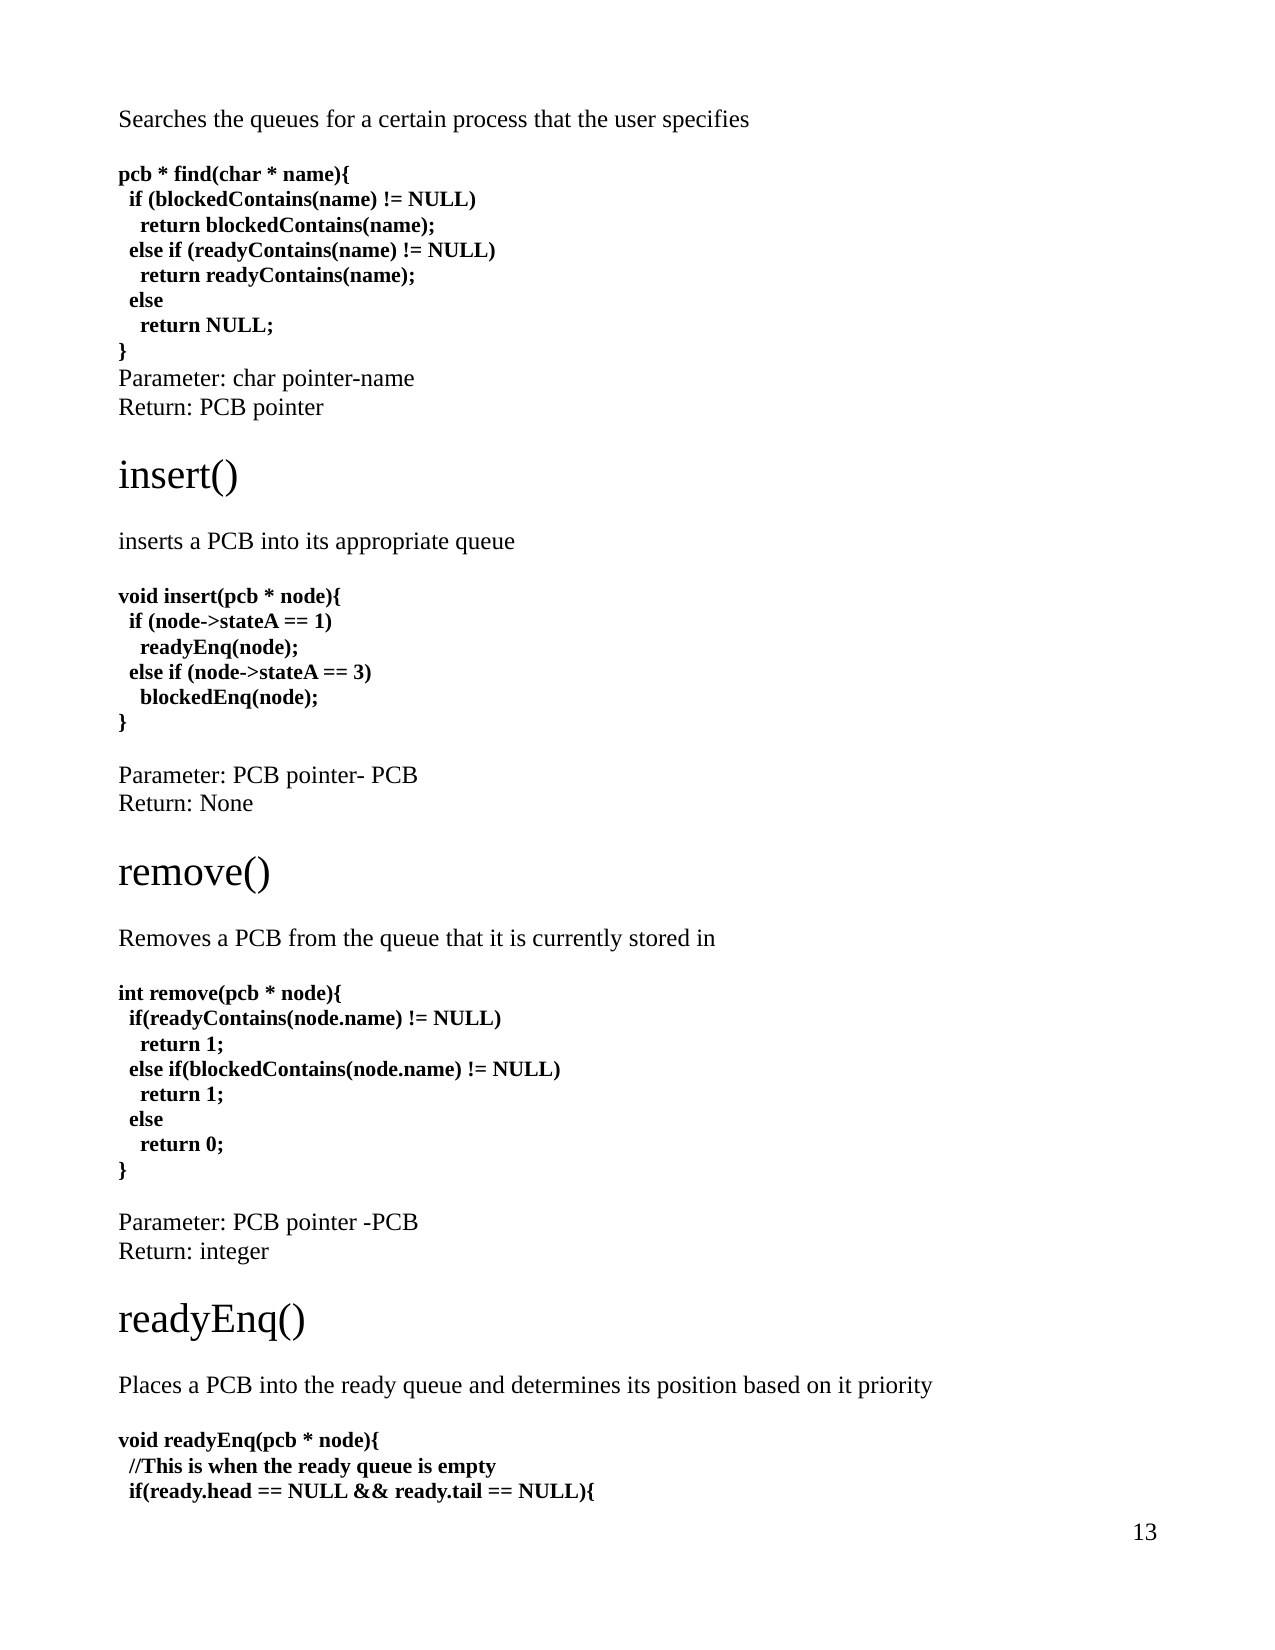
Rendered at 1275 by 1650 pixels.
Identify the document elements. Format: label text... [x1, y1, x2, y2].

text inserts a PCB into its appropriate queue [118, 526, 1157, 554]
text readyEnq() [118, 1293, 1157, 1341]
text if (blockedContains(name) != NULL) [118, 186, 1157, 212]
text void insert(pcb * node){ [118, 583, 1157, 608]
text if(ready.head == NULL && ready.tail == NULL){ [118, 1478, 1157, 1503]
text pcb * find(char * name){ [118, 161, 1157, 186]
text Parameter: PCB pointer -PCB [118, 1207, 1157, 1236]
text } [118, 338, 1157, 363]
text else if (readyContains(name) != NULL) [118, 237, 1157, 262]
text remove() [118, 846, 1157, 894]
text //This is when the ready queue is empty [118, 1453, 1157, 1478]
text return blockedContains(name); [118, 212, 1157, 237]
text else if (node->stateA == 3) [118, 659, 1157, 684]
text } [118, 709, 1157, 734]
text Removes a PCB from the queue that it is currently stored in [118, 923, 1157, 951]
text Parameter: char pointer-name [118, 363, 1157, 392]
text readyEnq(node); [118, 634, 1157, 659]
text else [118, 1106, 1157, 1131]
text Return: PCB pointer [118, 392, 1157, 420]
text Places a PCB into the ready queue and determines its position based on it priority [118, 1370, 1157, 1399]
text Return: None [118, 788, 1157, 817]
text return NULL; [118, 312, 1157, 338]
text insert() [118, 449, 1157, 497]
text Searches the queues for a certain process that the user specifies [118, 104, 1157, 132]
text } [118, 1157, 1157, 1182]
text return 1; [118, 1081, 1157, 1106]
text else if(blockedContains(node.name) != NULL) [118, 1056, 1157, 1081]
text blockedEnq(node); [118, 684, 1157, 709]
text else [118, 287, 1157, 312]
text Return: integer [118, 1236, 1157, 1264]
text void readyEnq(pcb * node){ [118, 1427, 1157, 1453]
text return 0; [118, 1131, 1157, 1157]
text int remove(pcb * node){ [118, 980, 1157, 1005]
text if (node->stateA == 1) [118, 608, 1157, 634]
text return 1; [118, 1031, 1157, 1056]
text return readyContains(name); [118, 262, 1157, 287]
text if(readyContains(node.name) != NULL) [118, 1005, 1157, 1031]
text Parameter: PCB pointer- PCB [118, 760, 1157, 788]
